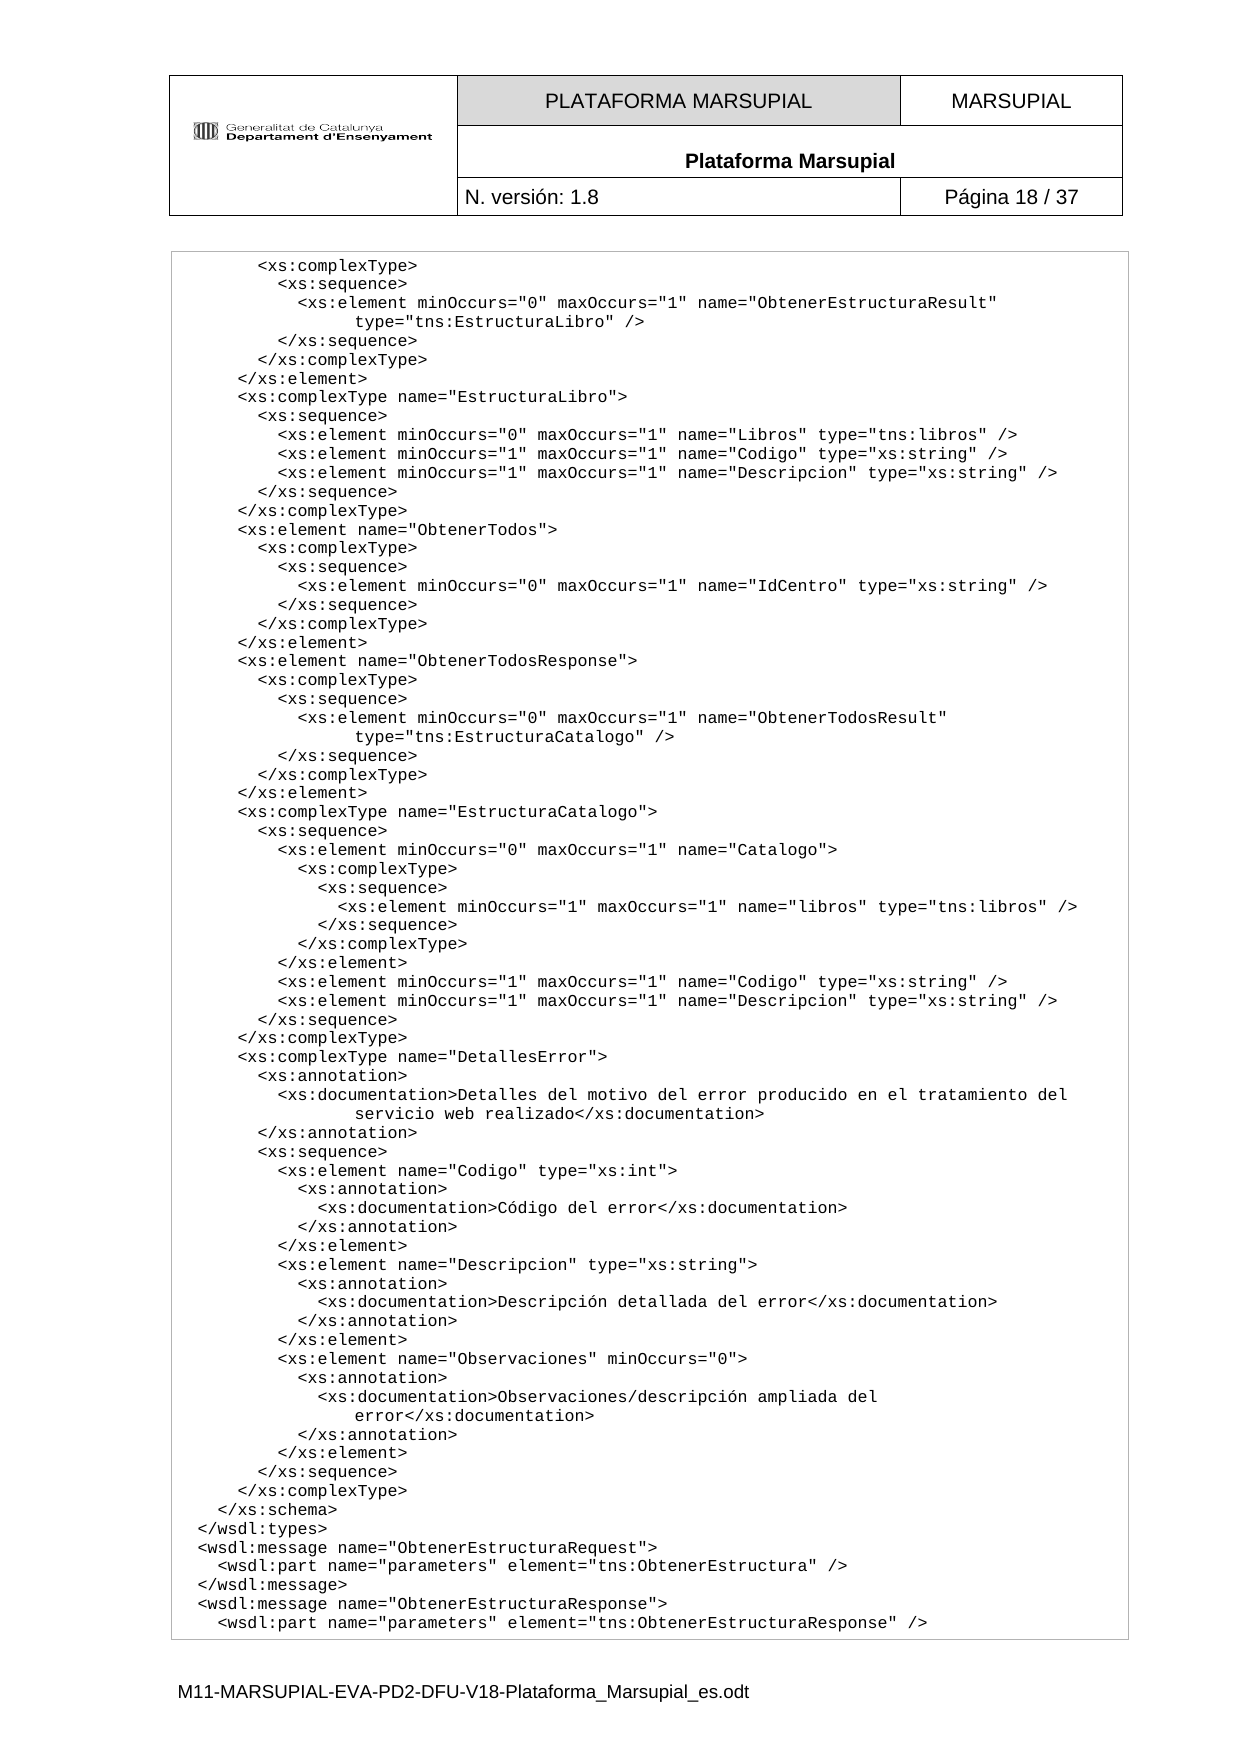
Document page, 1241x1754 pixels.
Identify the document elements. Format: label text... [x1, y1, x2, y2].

text <wsdl:message name="ObtenerEstructuraRequest"> [177, 1539, 1122, 1558]
text <xs:element minOccurs="1" maxOccurs="1" name="Descripcion" type="xs:string" /> [177, 464, 1122, 483]
text <xs:element name="Descripcion" type="xs:string"> [177, 1256, 1122, 1275]
text <xs:element minOccurs="0" maxOccurs="1" name="ObtenerTodosResult" type="tns:EstructuraCatalogo" /> [177, 709, 1122, 747]
text <xs:element minOccurs="0" maxOccurs="1" name="Libros" type="tns:libros" /> [177, 427, 1122, 446]
text <xs:complexType name="DetallesError"> [177, 1049, 1122, 1068]
text <xs:complexType> [177, 540, 1122, 559]
text </wsdl:types> [177, 1520, 1122, 1539]
text </xs:annotation> [177, 1219, 1122, 1237]
text </xs:complexType> [177, 936, 1122, 955]
text </xs:complexType> [177, 351, 1122, 370]
text <xs:sequence> [177, 276, 1122, 295]
text <xs:complexType> [177, 860, 1122, 879]
text <xs:annotation> [177, 1068, 1122, 1087]
text <xs:complexType name="EstructuraLibro"> [177, 389, 1122, 408]
text </xs:sequence> [177, 483, 1122, 502]
text <xs:element minOccurs="0" maxOccurs="1" name="ObtenerEstructuraResult" type="tns:EstructuraLibro" /> [177, 295, 1122, 332]
text <xs:element minOccurs="1" maxOccurs="1" name="Codigo" type="xs:string" /> [177, 973, 1122, 992]
text <xs:complexType> [172, 252, 1128, 276]
text <xs:sequence> [177, 408, 1122, 427]
text </xs:annotation> [177, 1124, 1122, 1143]
text </xs:element> [177, 955, 1122, 973]
text <xs:element minOccurs="1" maxOccurs="1" name="Descripcion" type="xs:string" /> [177, 992, 1122, 1011]
text <xs:element minOccurs="0" maxOccurs="1" name="Catalogo"> [177, 842, 1122, 860]
text <xs:element minOccurs="0" maxOccurs="1" name="IdCentro" type="xs:string" /> [177, 578, 1122, 596]
text </xs:complexType> [177, 766, 1122, 785]
text <xs:documentation>Observaciones/descripción ampliada del error</xs:documentation> [177, 1388, 1122, 1426]
text <xs:annotation> [177, 1369, 1122, 1388]
text <wsdl:part name="parameters" element="tns:ObtenerEstructuraResponse" /> [172, 1608, 1128, 1639]
text <xs:element name="ObtenerTodos"> [177, 521, 1122, 540]
text </xs:sequence> [177, 1464, 1122, 1483]
text <xs:element name="Observaciones" minOccurs="0"> [177, 1351, 1122, 1369]
text </xs:element> [177, 1237, 1122, 1256]
text <xs:element minOccurs="1" maxOccurs="1" name="libros" type="tns:libros" /> [177, 898, 1122, 917]
text <xs:complexType> [177, 672, 1122, 691]
text </xs:complexType> [177, 1030, 1122, 1049]
text <xs:element name="Codigo" type="xs:int"> [177, 1162, 1122, 1181]
text </xs:schema> [177, 1501, 1122, 1520]
text <xs:sequence> [177, 559, 1122, 578]
text </xs:element> [177, 785, 1122, 804]
text <xs:annotation> [177, 1181, 1122, 1200]
text <wsdl:message name="ObtenerEstructuraResponse"> [177, 1596, 1122, 1608]
text <xs:sequence> [177, 823, 1122, 842]
text <xs:element name="ObtenerTodosResponse"> [177, 653, 1122, 672]
text <xs:documentation>Código del error</xs:documentation> [177, 1200, 1122, 1219]
text </xs:complexType> [177, 1483, 1122, 1501]
text </xs:element> [177, 1332, 1122, 1351]
text </xs:complexType> [177, 502, 1122, 521]
text <xs:complexType name="EstructuraCatalogo"> [177, 804, 1122, 823]
text </xs:annotation> [177, 1313, 1122, 1332]
text </xs:sequence> [177, 747, 1122, 766]
text <xs:annotation> [177, 1275, 1122, 1294]
text </xs:annotation> [177, 1426, 1122, 1445]
text <xs:sequence> [177, 1143, 1122, 1162]
text </xs:complexType> [177, 615, 1122, 634]
text <wsdl:part name="parameters" element="tns:ObtenerEstructura" /> [177, 1558, 1122, 1577]
text <xs:documentation>Detalles del motivo del error producido en el tratamiento del servicio web realizado</xs:documentation> [177, 1087, 1122, 1124]
text </xs:sequence> [177, 332, 1122, 351]
text </xs:sequence> [177, 1011, 1122, 1030]
text </xs:element> [177, 1445, 1122, 1464]
text </xs:sequence> [177, 917, 1122, 936]
text <xs:element minOccurs="1" maxOccurs="1" name="Codigo" type="xs:string" /> [177, 446, 1122, 464]
text <xs:sequence> [177, 691, 1122, 709]
text <xs:documentation>Descripción detallada del error</xs:documentation> [177, 1294, 1122, 1313]
text <xs:sequence> [177, 879, 1122, 898]
text </wsdl:message> [177, 1577, 1122, 1596]
text </xs:sequence> [177, 596, 1122, 615]
text </xs:element> [177, 634, 1122, 653]
text </xs:element> [177, 370, 1122, 389]
